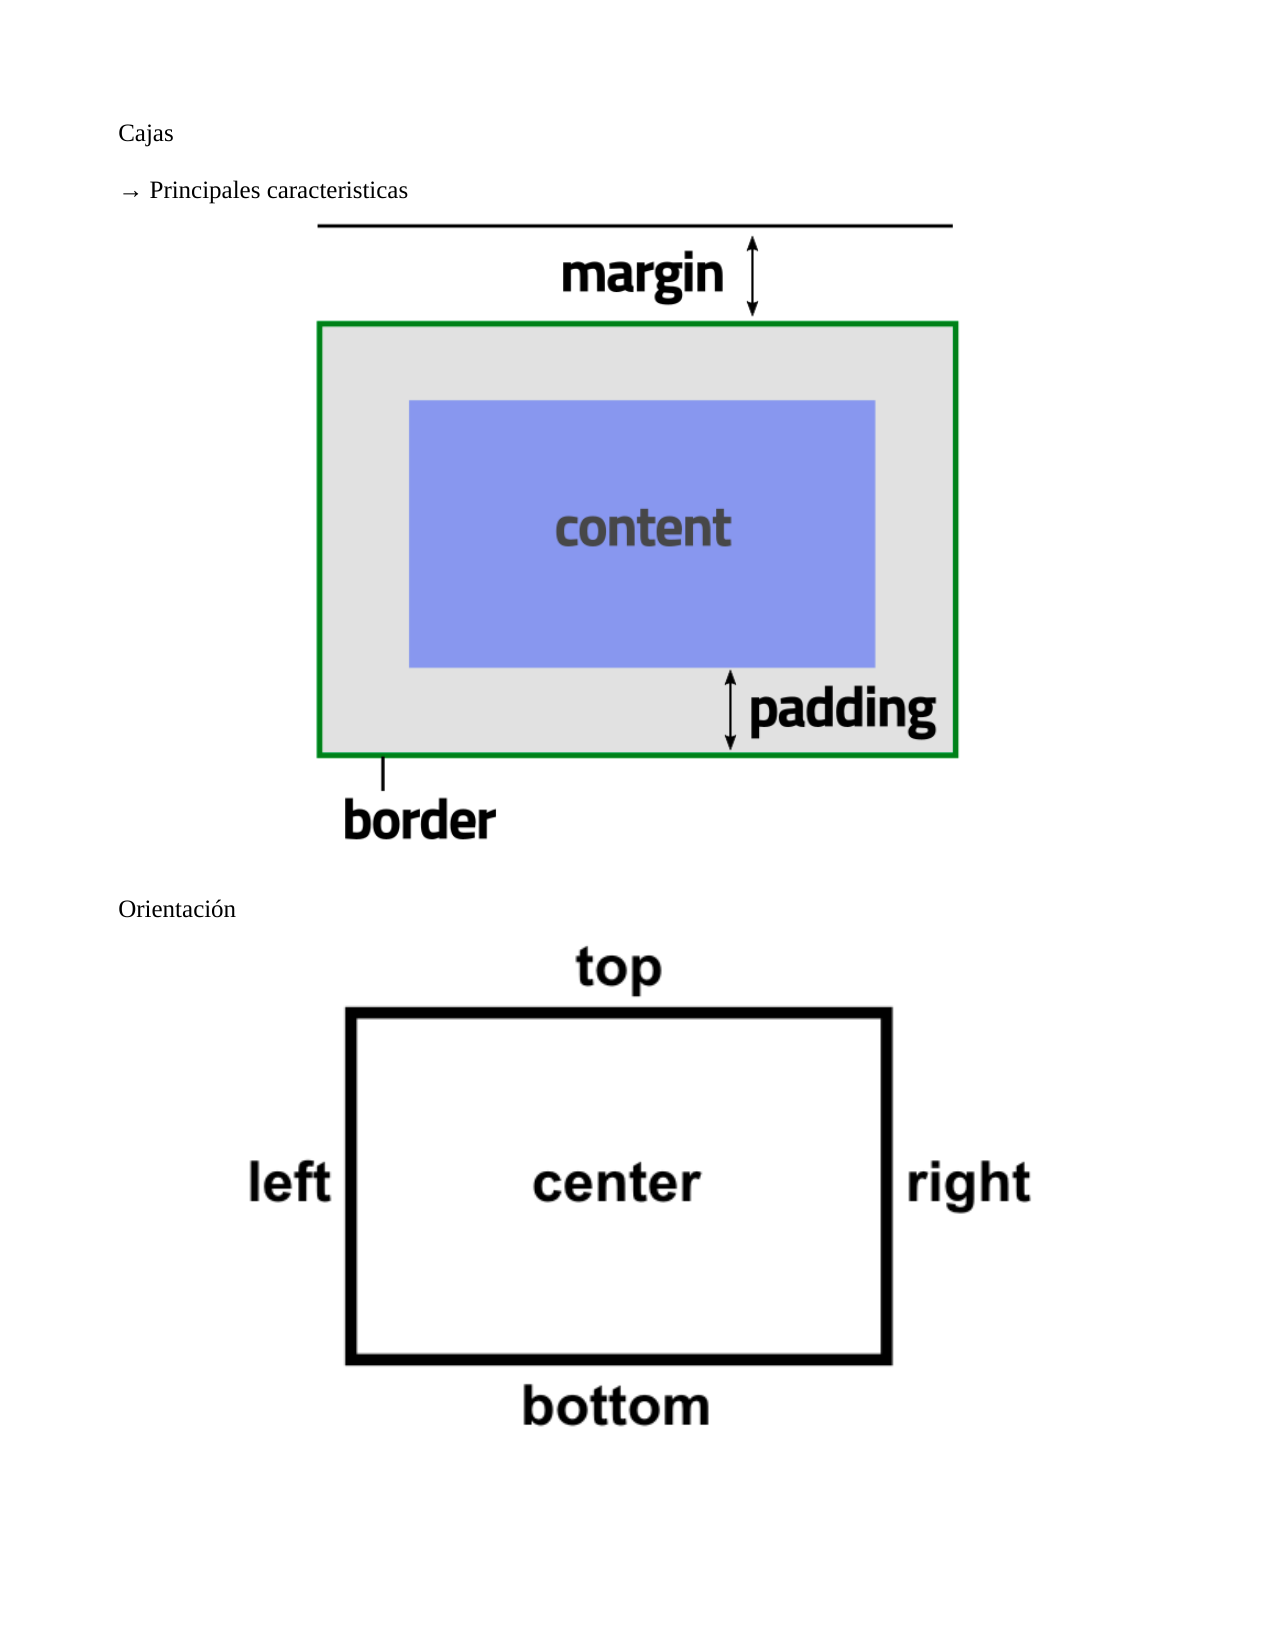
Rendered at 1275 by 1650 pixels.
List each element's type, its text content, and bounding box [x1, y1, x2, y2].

text Cajas [118, 118, 1157, 147]
text → Principales caracteristicas [118, 176, 1157, 204]
text Orientación [118, 894, 1157, 923]
picture [211, 923, 1064, 1461]
picture [289, 204, 987, 857]
